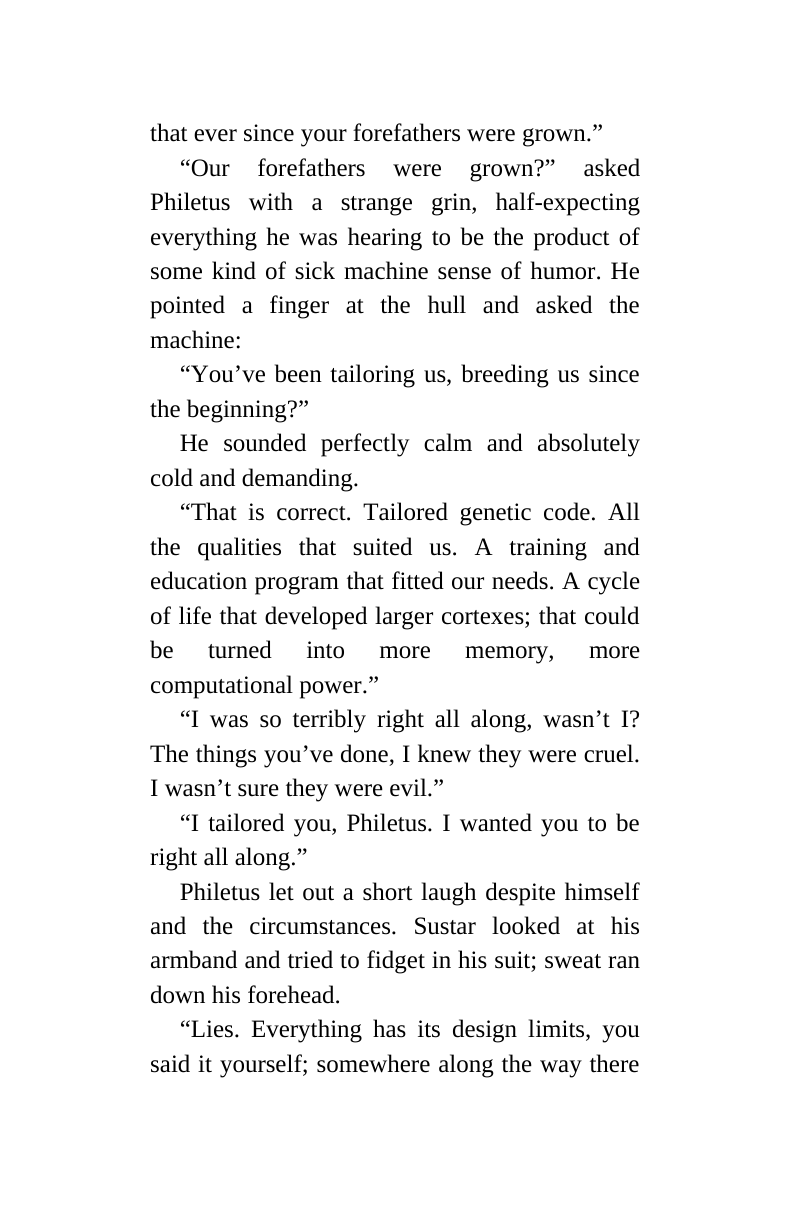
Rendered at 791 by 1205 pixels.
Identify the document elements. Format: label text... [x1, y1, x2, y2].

text “Our forefathers were grown?” asked Philetus with a strange grin, half-expecting everything he was hearing to be the product of some kind of sick machine sense of humor. He pointed a finger at the hull and asked the machine: [150, 153, 640, 354]
text Philetus let out a short laugh despite himself and the circumstances. Sustar looked at his armband and tried to fidget in his suit; sweat ran down his forehead. [150, 877, 640, 1009]
text “You’ve been tailoring us, breeding us since the beginning?” [150, 359, 640, 423]
text “I was so terribly right all along, wasn’t I? The things you’ve done, I knew they were cruel. I wasn’t sure they were evil.” [150, 704, 640, 802]
text “I tailored you, Philetus. I wanted you to be right all along.” [150, 808, 640, 871]
text He sounded perfectly calm and absolutely cold and demanding. [150, 428, 640, 492]
text “Lies. Everything has its design limits, you said it yourself; somewhere along the way there [150, 1014, 640, 1078]
text that ever since your forefathers were grown.” [150, 118, 640, 147]
text “That is correct. Tailored genetic code. All the qualities that suited us. A training and education program that fitted our needs. A cycle of life that developed larger cortexes; that could be turned into more memory, more computational power.” [150, 497, 640, 698]
